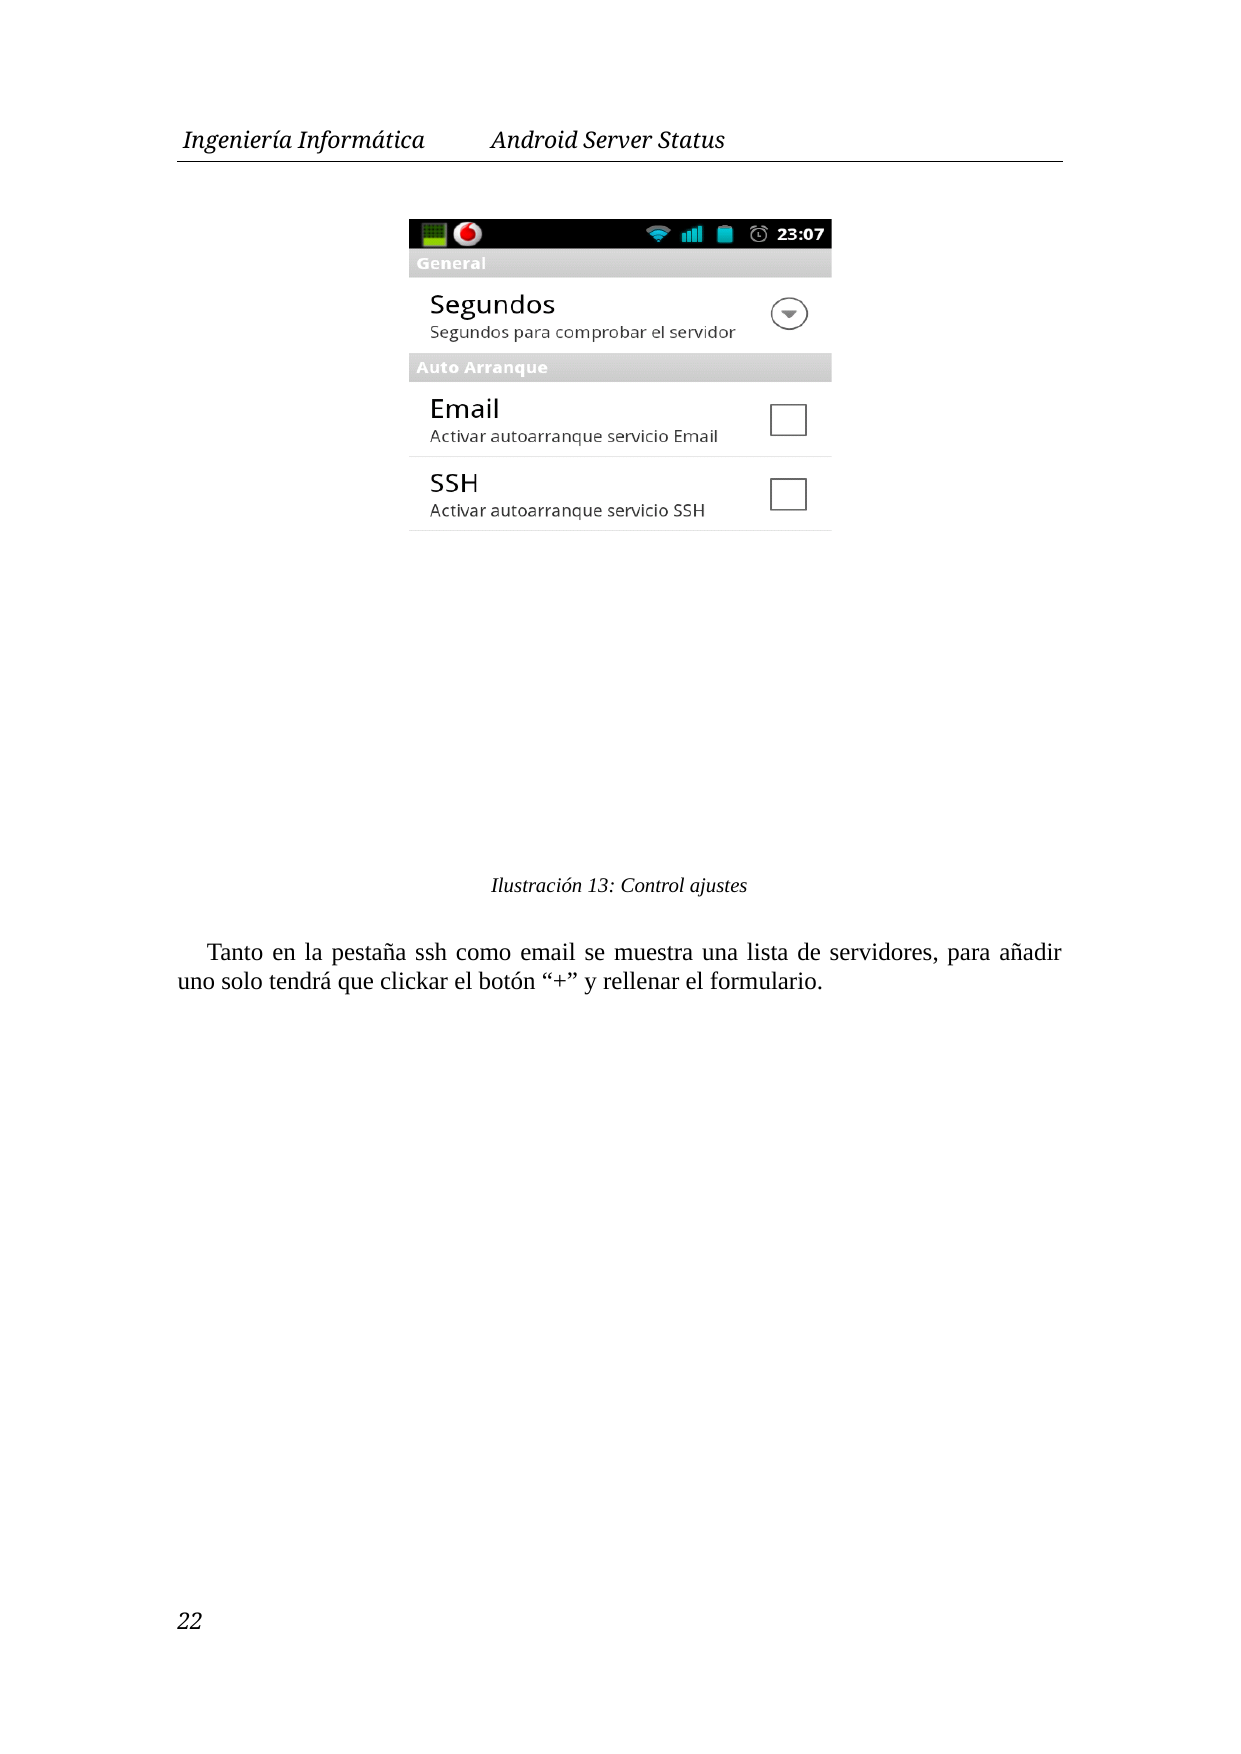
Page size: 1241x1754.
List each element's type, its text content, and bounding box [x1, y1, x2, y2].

text Ilustración 13: Control ajustes [409, 873, 831, 897]
picture [409, 219, 832, 873]
text Tanto en la pestaña ssh como email se muestra una lista de servidores, para añadir uno solo tendrá que clickar el botón “+” y rellenar el formulario. [177, 937, 1063, 995]
